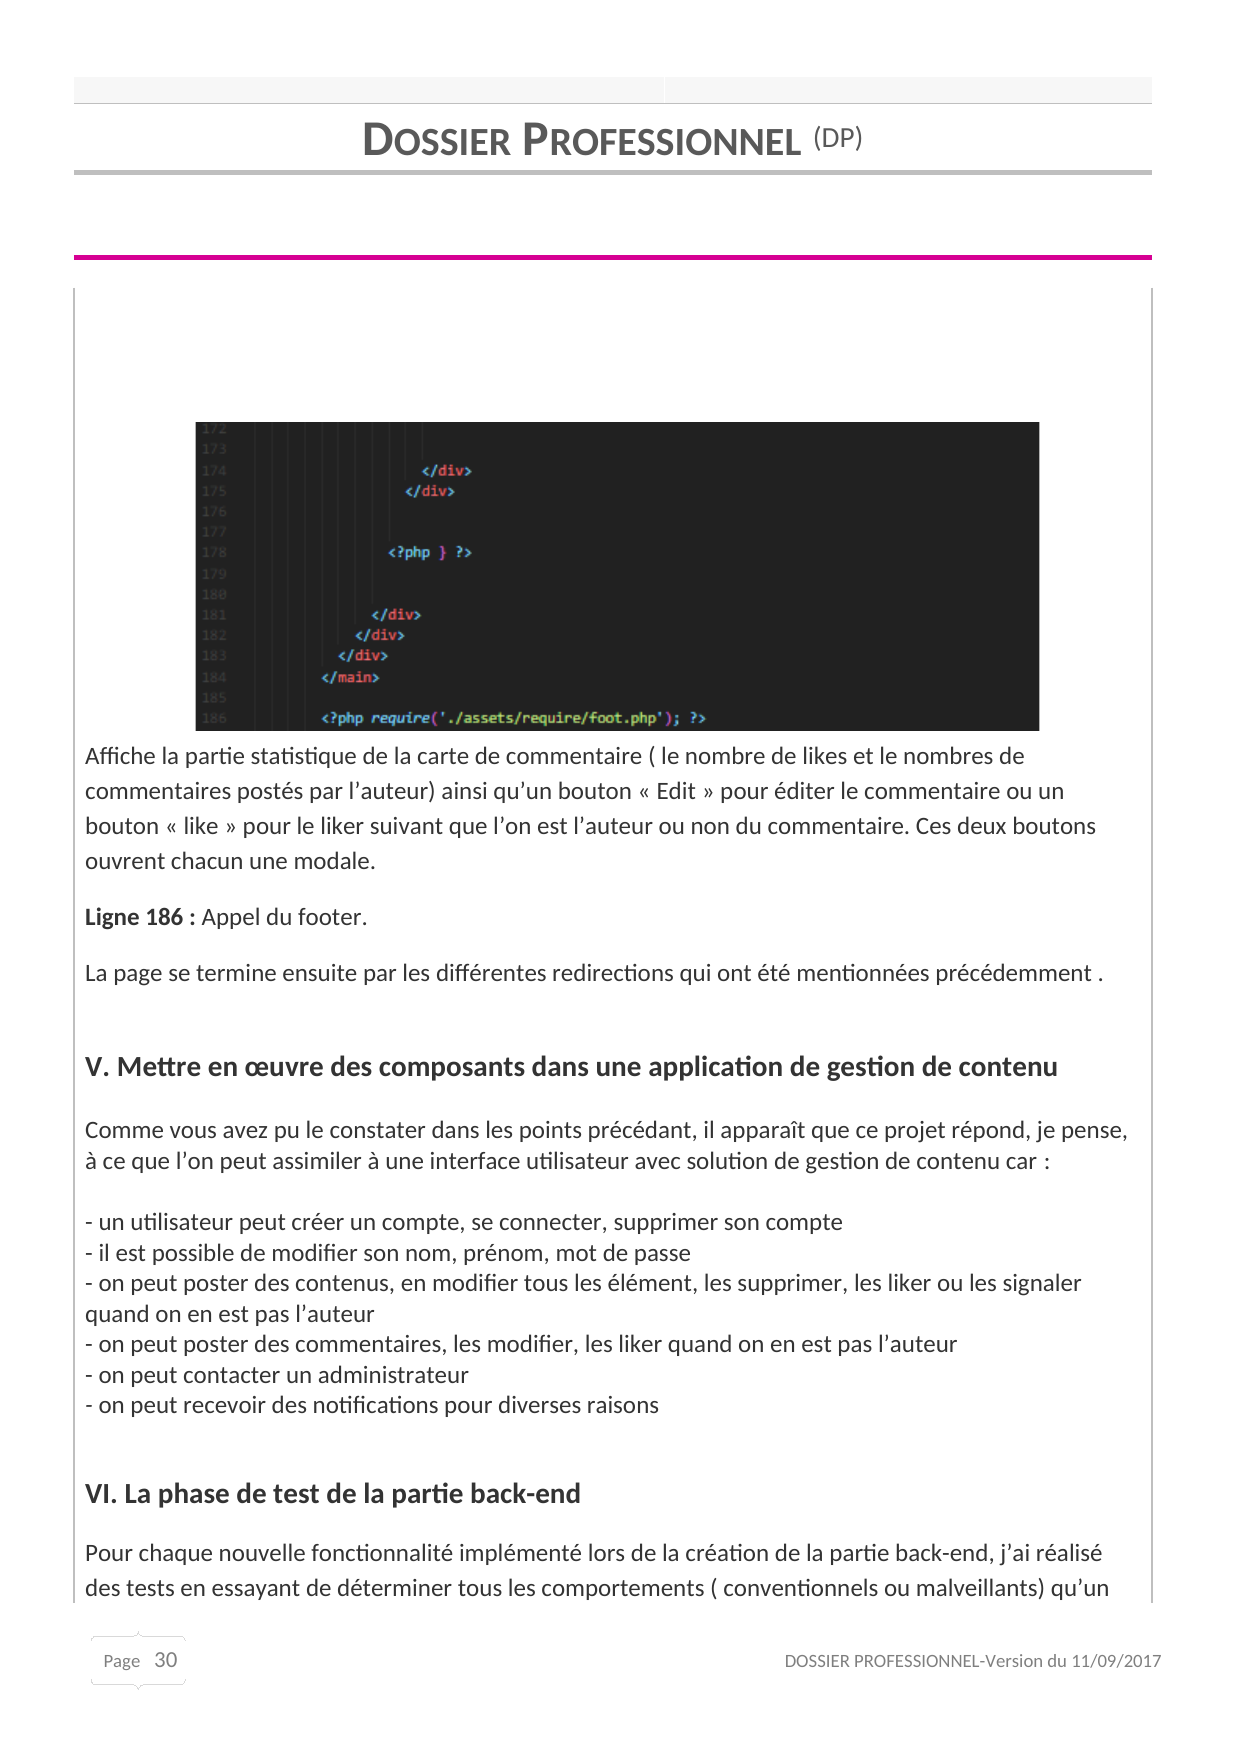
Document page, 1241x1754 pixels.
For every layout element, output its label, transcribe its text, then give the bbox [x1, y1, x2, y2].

picture [195, 422, 1040, 730]
table_cell Affiche la partie statistique de la carte de commentaire ( le nombre de likes et le nombres de commentaires postés par l’auteur) ainsi qu’un bouton « Edit » pour éditer le commentaire ou un bouton « like » pour le liker suivant que l’on est l’auteur ou non du commentaire. Ces deux boutons ouvrent chacun une modale. Ligne 186 : Appel du footer. La page se termine ensuite par les différentes redirections qui ont été mentionnées précédemment . V. Mettre en œuvre des composants dans une application de gestion de contenu Comme vous avez pu le constater dans les points précédant, il apparaît que ce projet répond, je pense, à ce que l’on peut assimiler à une interface utilisateur avec solution de gestion de contenu car : - un utilisateur peut créer un compte, se connecter, supprimer son compte - il est possible de modifier son nom, prénom, mot de passe - on peut poster des contenus, en modifier tous les élément, les supprimer, les liker ou les signaler quand on en est pas l’auteur - on peut poster des commentaires, les modifier, les liker quand on en est pas l’auteur - on peut contacter un administrateur - on peut recevoir des notifications pour diverses raisons VI. La phase de test de la partie back-end Pour chaque nouvelle fonctionnalité implémenté lors de la création de la partie back-end, j’ai réalisé des tests en essayant de déterminer tous les comportements ( conventionnels ou malveillants) qu’un [75, 288, 1151, 1603]
